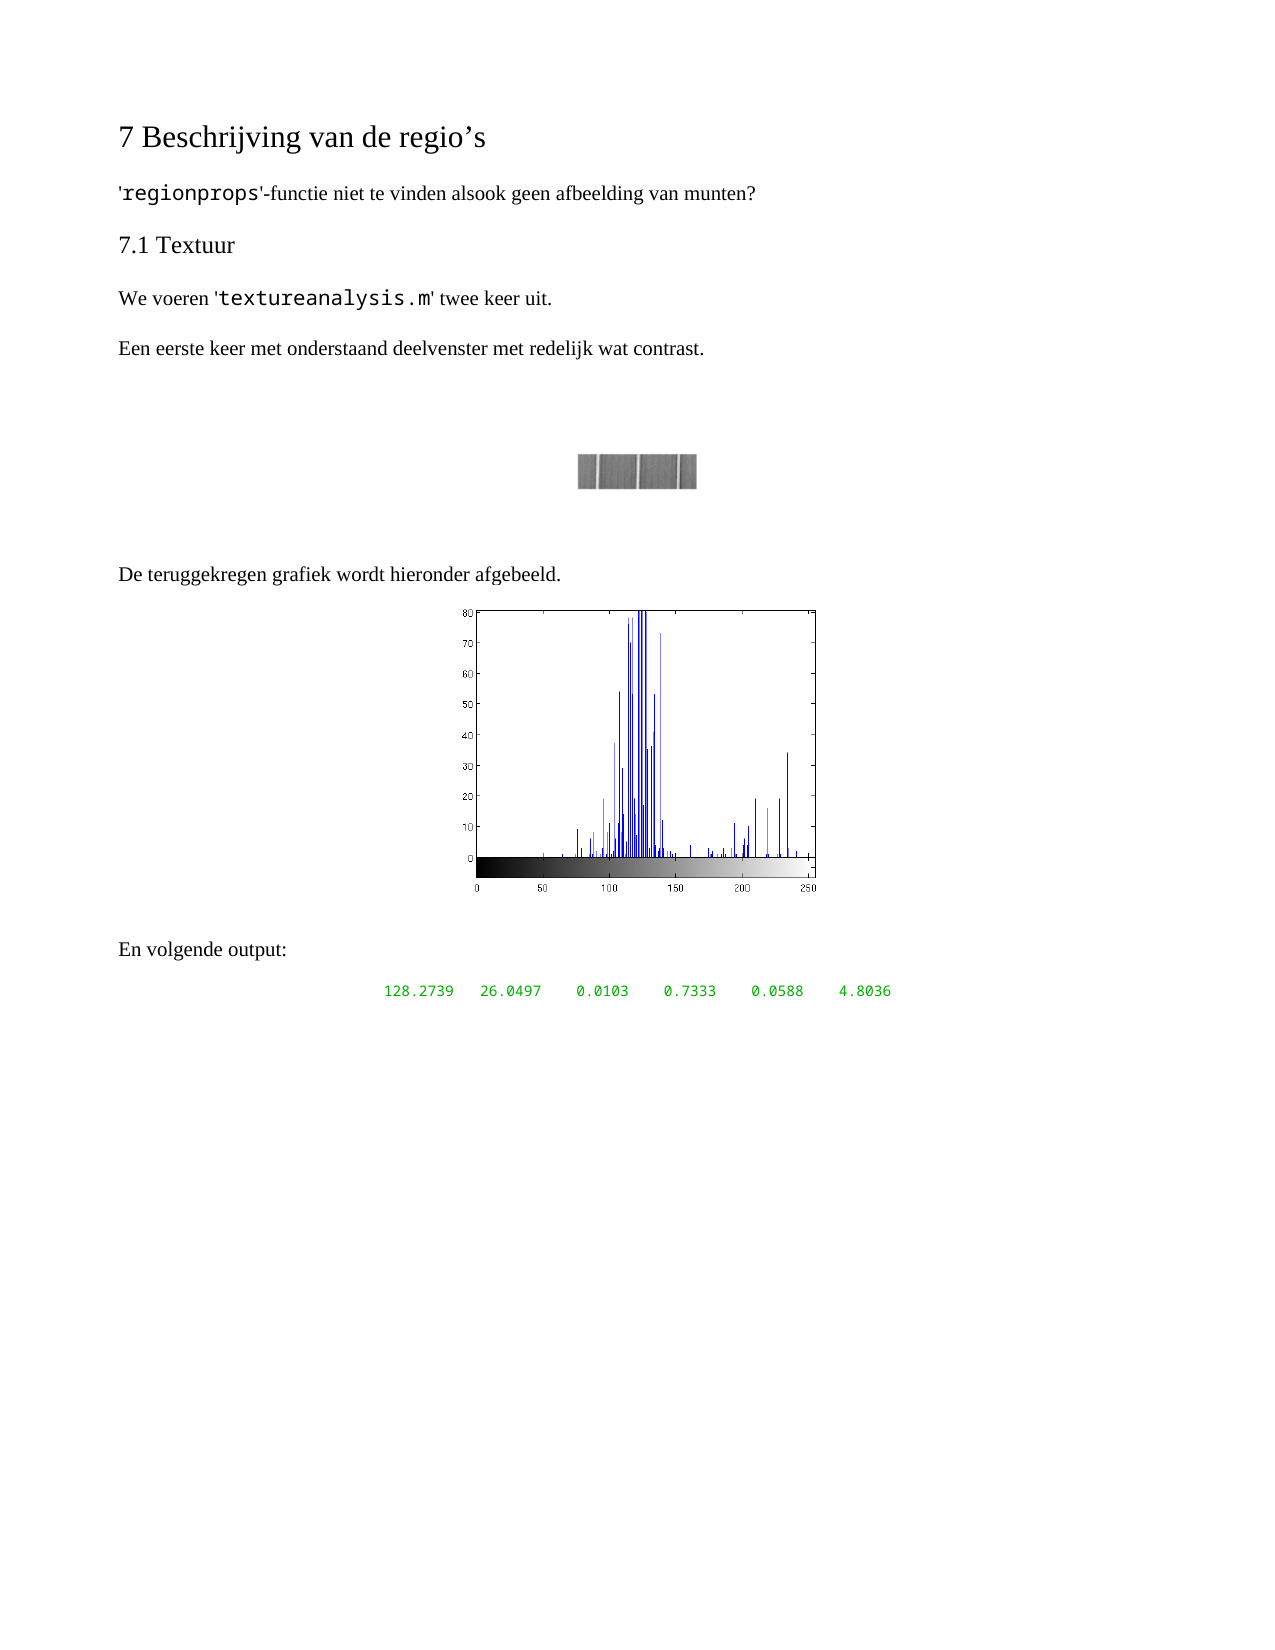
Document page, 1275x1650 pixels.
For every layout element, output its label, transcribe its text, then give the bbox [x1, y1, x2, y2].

picture [419, 585, 856, 913]
text 'regionprops'-functie niet te vinden alsook geen afbeelding van munten? [118, 178, 1157, 207]
text 7.1 Textuur [118, 231, 1157, 259]
text 128.2739 26.0497 0.0103 0.7333 0.0588 4.8036 [118, 981, 1157, 1000]
picture [461, 384, 814, 562]
text We voeren 'textureanalysis.m' twee keer uit. [118, 283, 1157, 312]
text 7 Beschrijving van de regio’s [118, 118, 1157, 154]
text Een eerste keer met onderstaand deelvenster met redelijk wat contrast. [118, 336, 1157, 360]
text De teruggekregen grafiek wordt hieronder afgebeeld. [118, 384, 1157, 586]
text En volgende output: [118, 937, 1157, 961]
